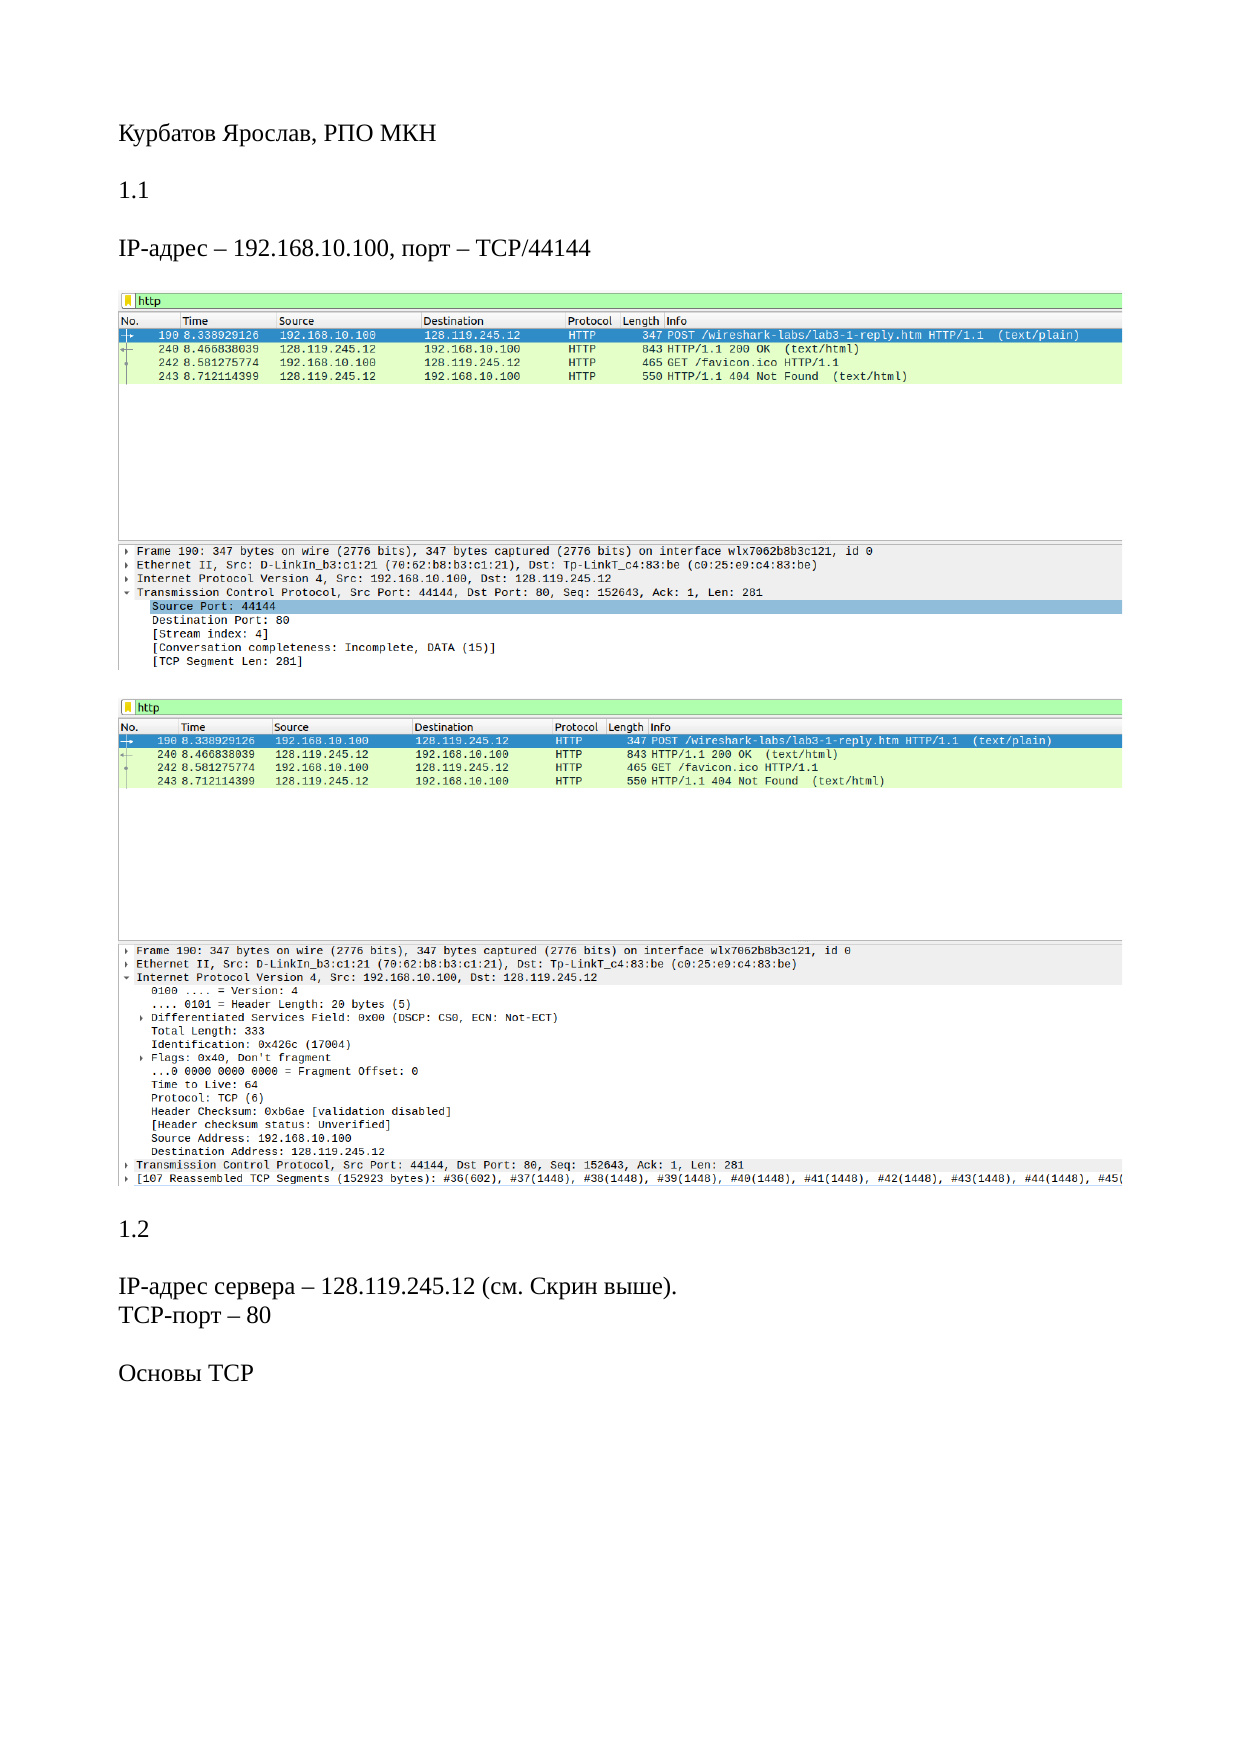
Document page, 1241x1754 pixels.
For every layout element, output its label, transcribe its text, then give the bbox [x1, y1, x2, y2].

text IP-адрес – 192.168.10.100, порт – TCP/44144 [118, 233, 1122, 262]
text Курбатов Ярослав, РПО МКН [118, 118, 1122, 147]
text TCP-порт – 80 [118, 1300, 1122, 1329]
picture [118, 698, 1123, 1186]
text IP-адрес сервера – 128.119.245.12 (см. Скрин выше). [118, 1271, 1122, 1300]
text Основы TCP [118, 1358, 1122, 1386]
text 1.1 [118, 176, 1122, 204]
picture [118, 290, 1123, 670]
text 1.2 [118, 1214, 1122, 1243]
